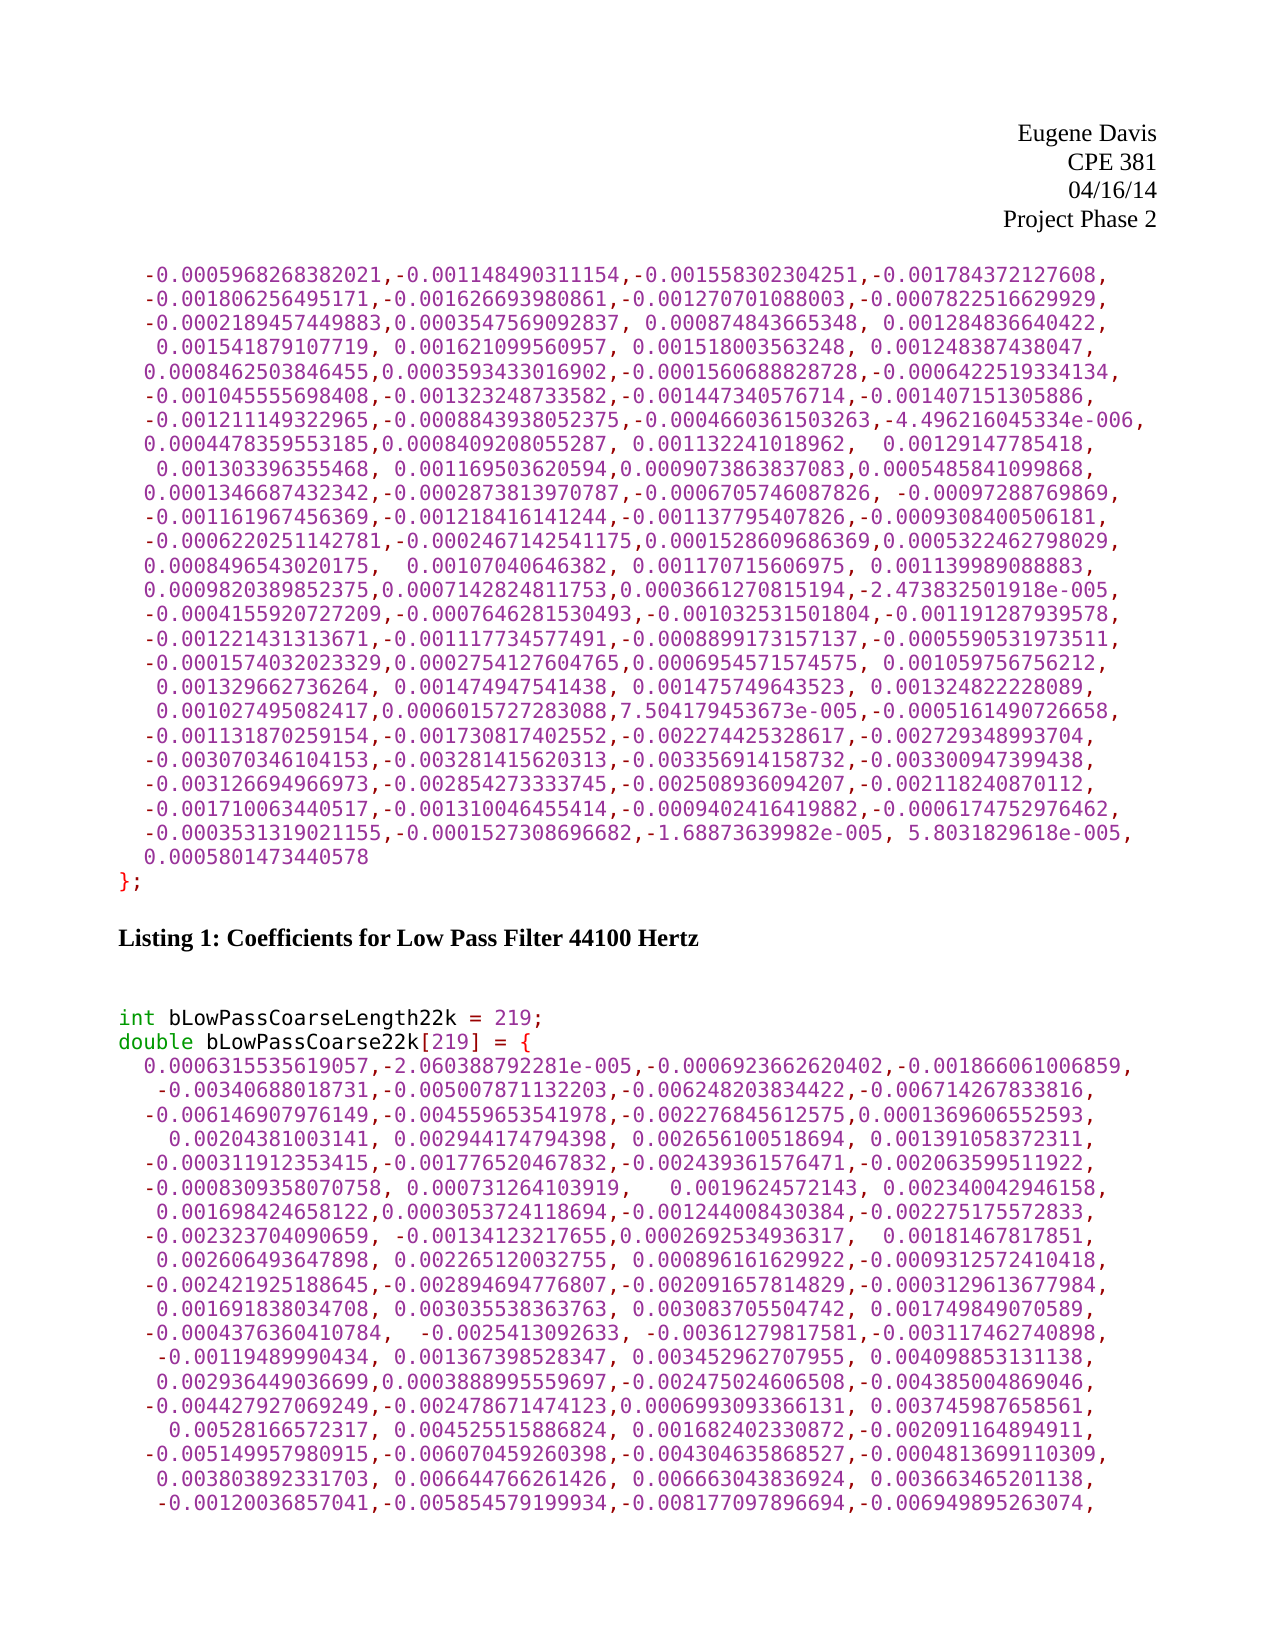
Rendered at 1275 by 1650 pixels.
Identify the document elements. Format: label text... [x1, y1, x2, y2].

text -0.0008309358070758, 0.000731264103919, 0.0019624572143, 0.002340042946158, [118, 1176, 1157, 1200]
text 0.0001346687432342,-0.0002873813970787,-0.0006705746087826, -0.00097288769869, [118, 481, 1157, 505]
text 0.0008496543020175, 0.00107040646382, 0.001170715606975, 0.001139989088883, [118, 554, 1157, 578]
text -0.00120036857041,-0.005854579199934,-0.008177097896694,-0.006949895263074, [118, 1491, 1157, 1515]
text -0.001211149322965,-0.0008843938052375,-0.0004660361503263,-4.496216045334e-006, [118, 408, 1157, 432]
text Listing 1: Coefficients for Low Pass Filter 44100 Hertz [118, 923, 1157, 952]
text 0.0009820389852375,0.0007142824811753,0.0003661270815194,-2.473832501918e-005, [118, 578, 1157, 602]
text 0.002936449036699,0.0003888995559697,-0.002475024606508,-0.004385004869046, [118, 1370, 1157, 1394]
text -0.001710063440517,-0.001310046455414,-0.0009402416419882,-0.0006174752976462, [118, 797, 1157, 821]
text -0.006146907976149,-0.004559653541978,-0.002276845612575,0.0001369606552593, [118, 1103, 1157, 1127]
text 0.001027495082417,0.0006015727283088,7.504179453673e-005,-0.0005161490726658, [118, 699, 1157, 724]
text -0.0004155920727209,-0.0007646281530493,-0.001032531501804,-0.001191287939578, [118, 602, 1157, 627]
text 0.001329662736264, 0.001474947541438, 0.001475749643523, 0.001324822228089, [118, 675, 1157, 699]
text -0.0005968268382021,-0.001148490311154,-0.001558302304251,-0.001784372127608, [118, 263, 1157, 287]
text -0.0004376360410784, -0.0025413092633, -0.00361279817581,-0.003117462740898, [118, 1321, 1157, 1345]
text 0.00528166572317, 0.004525515886824, 0.001682402330872,-0.002091164894911, [118, 1418, 1157, 1442]
text -0.0002189457449883,0.0003547569092837, 0.000874843665348, 0.001284836640422, [118, 311, 1157, 335]
text 0.002606493647898, 0.002265120032755, 0.000896161629922,-0.0009312572410418, [118, 1248, 1157, 1273]
text -0.0001574032023329,0.0002754127604765,0.0006954571574575, 0.001059756756212, [118, 651, 1157, 675]
text double bLowPassCoarse22k[219] = { [118, 1030, 1157, 1054]
text 0.0004478359553185,0.0008409208055287, 0.001132241018962, 0.00129147785418, [118, 432, 1157, 457]
text 0.00204381003141, 0.002944174794398, 0.002656100518694, 0.001391058372311, [118, 1127, 1157, 1151]
text 0.0006315535619057,-2.060388792281e-005,-0.0006923662620402,-0.001866061006859, [118, 1054, 1157, 1078]
text -0.00340688018731,-0.005007871132203,-0.006248203834422,-0.006714267833816, [118, 1078, 1157, 1103]
text 0.001303396355468, 0.001169503620594,0.0009073863837083,0.0005485841099868, [118, 457, 1157, 481]
text int bLowPassCoarseLength22k = 219; [118, 1006, 1157, 1030]
text 0.001691838034708, 0.003035538363763, 0.003083705504742, 0.001749849070589, [118, 1297, 1157, 1321]
text -0.001131870259154,-0.001730817402552,-0.002274425328617,-0.002729348993704, [118, 724, 1157, 748]
text -0.000311912353415,-0.001776520467832,-0.002439361576471,-0.002063599511922, [118, 1151, 1157, 1176]
text -0.00119489990434, 0.001367398528347, 0.003452962707955, 0.004098853131138, [118, 1345, 1157, 1370]
text -0.004427927069249,-0.002478671474123,0.0006993093366131, 0.003745987658561, [118, 1394, 1157, 1418]
text -0.002323704090659, -0.00134123217655,0.0002692534936317, 0.00181467817851, [118, 1224, 1157, 1248]
text }; [118, 869, 1157, 894]
text 0.001698424658122,0.0003053724118694,-0.001244008430384,-0.002275175572833, [118, 1200, 1157, 1224]
text -0.001806256495171,-0.001626693980861,-0.001270701088003,-0.0007822516629929, [118, 287, 1157, 311]
text -0.001161967456369,-0.001218416141244,-0.001137795407826,-0.0009308400506181, [118, 505, 1157, 529]
text -0.001221431313671,-0.001117734577491,-0.0008899173157137,-0.0005590531973511, [118, 627, 1157, 651]
text -0.001045555698408,-0.001323248733582,-0.001447340576714,-0.001407151305886, [118, 384, 1157, 408]
text 0.003803892331703, 0.006644766261426, 0.006663043836924, 0.003663465201138, [118, 1467, 1157, 1491]
text -0.003126694966973,-0.002854273333745,-0.002508936094207,-0.002118240870112, [118, 772, 1157, 797]
text 0.0008462503846455,0.0003593433016902,-0.0001560688828728,-0.0006422519334134, [118, 360, 1157, 384]
text 0.001541879107719, 0.001621099560957, 0.001518003563248, 0.001248387438047, [118, 335, 1157, 360]
text -0.005149957980915,-0.006070459260398,-0.004304635868527,-0.0004813699110309, [118, 1442, 1157, 1467]
text -0.003070346104153,-0.003281415620313,-0.003356914158732,-0.003300947399438, [118, 748, 1157, 772]
text -0.0003531319021155,-0.0001527308696682,-1.68873639982e-005, 5.8031829618e-005, [118, 821, 1157, 845]
text -0.002421925188645,-0.002894694776807,-0.002091657814829,-0.0003129613677984, [118, 1273, 1157, 1297]
text -0.0006220251142781,-0.0002467142541175,0.0001528609686369,0.0005322462798029, [118, 529, 1157, 554]
text 0.0005801473440578 [118, 845, 1157, 869]
